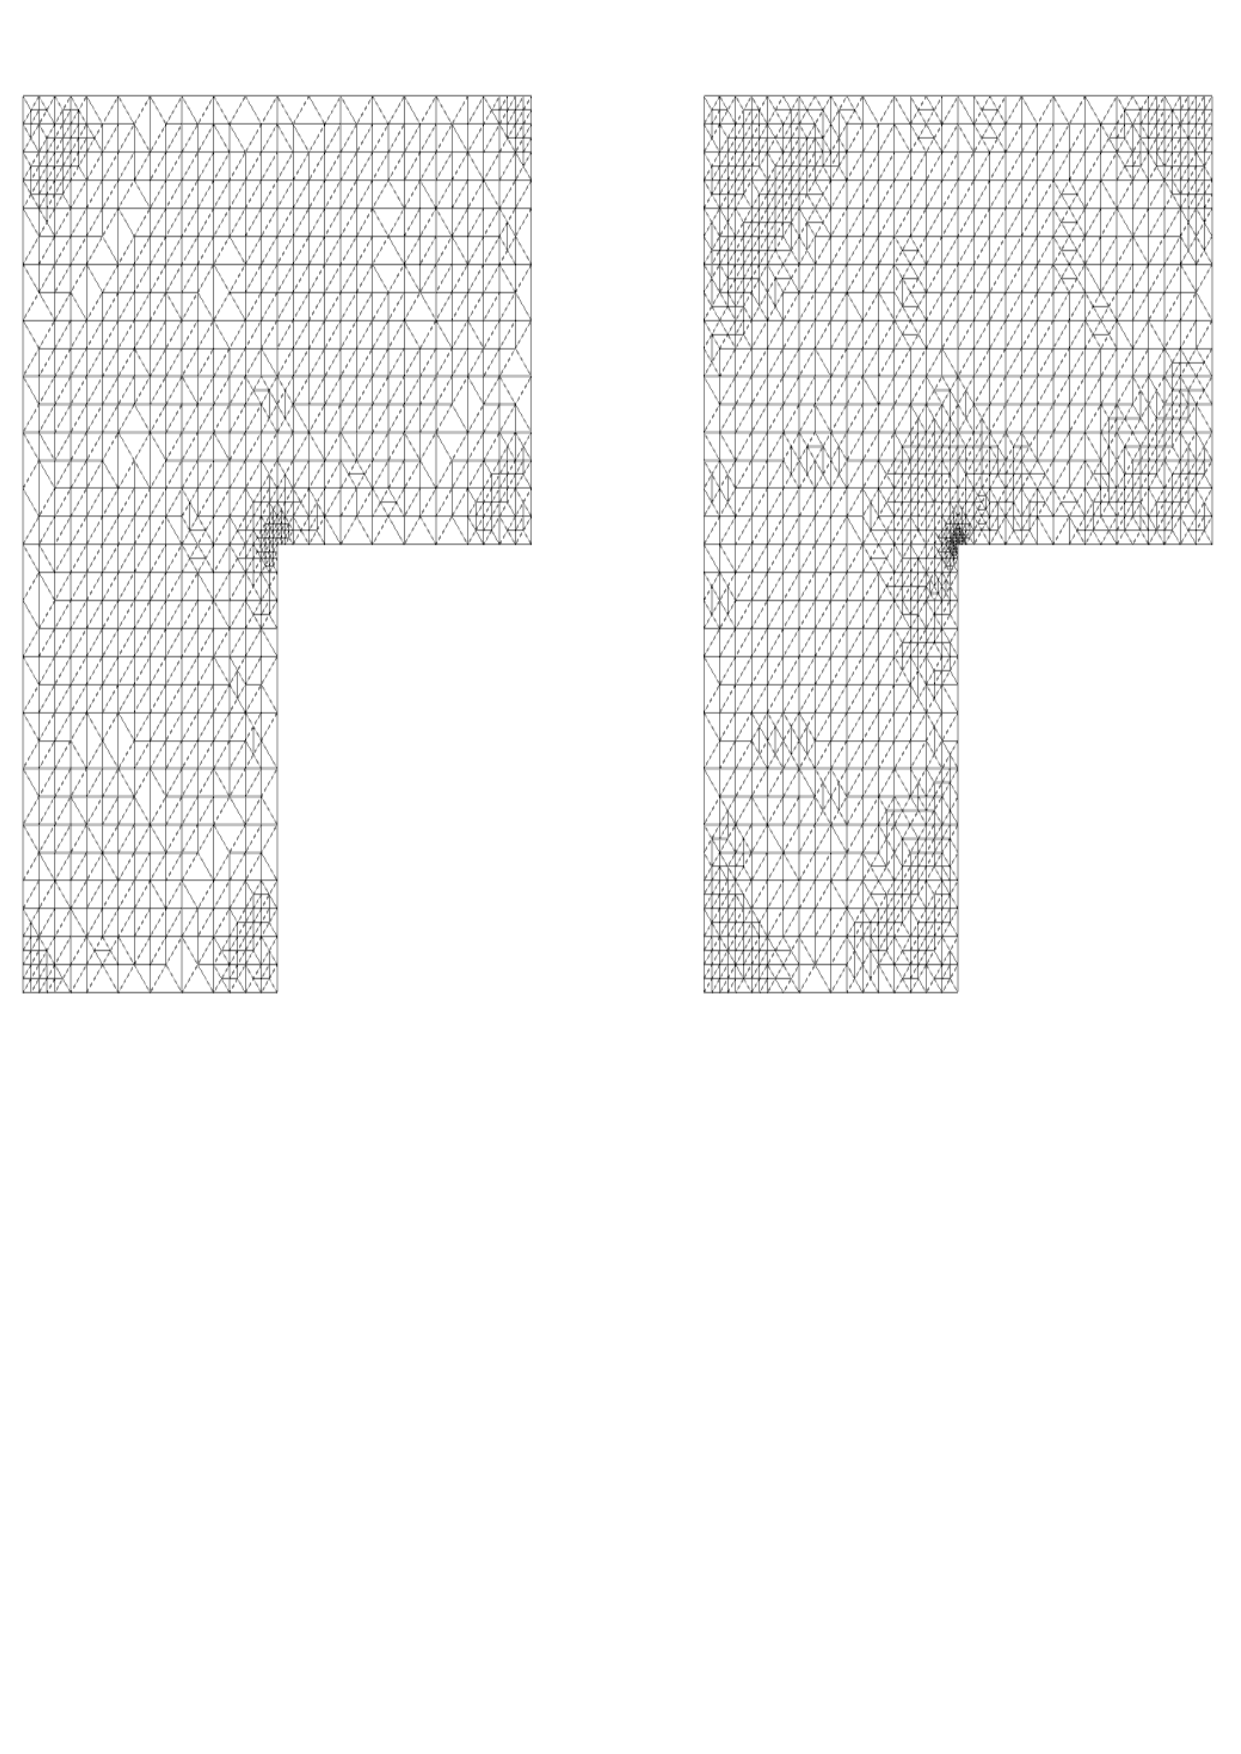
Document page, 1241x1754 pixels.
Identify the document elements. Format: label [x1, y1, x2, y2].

picture [0, 68, 1241, 1020]
